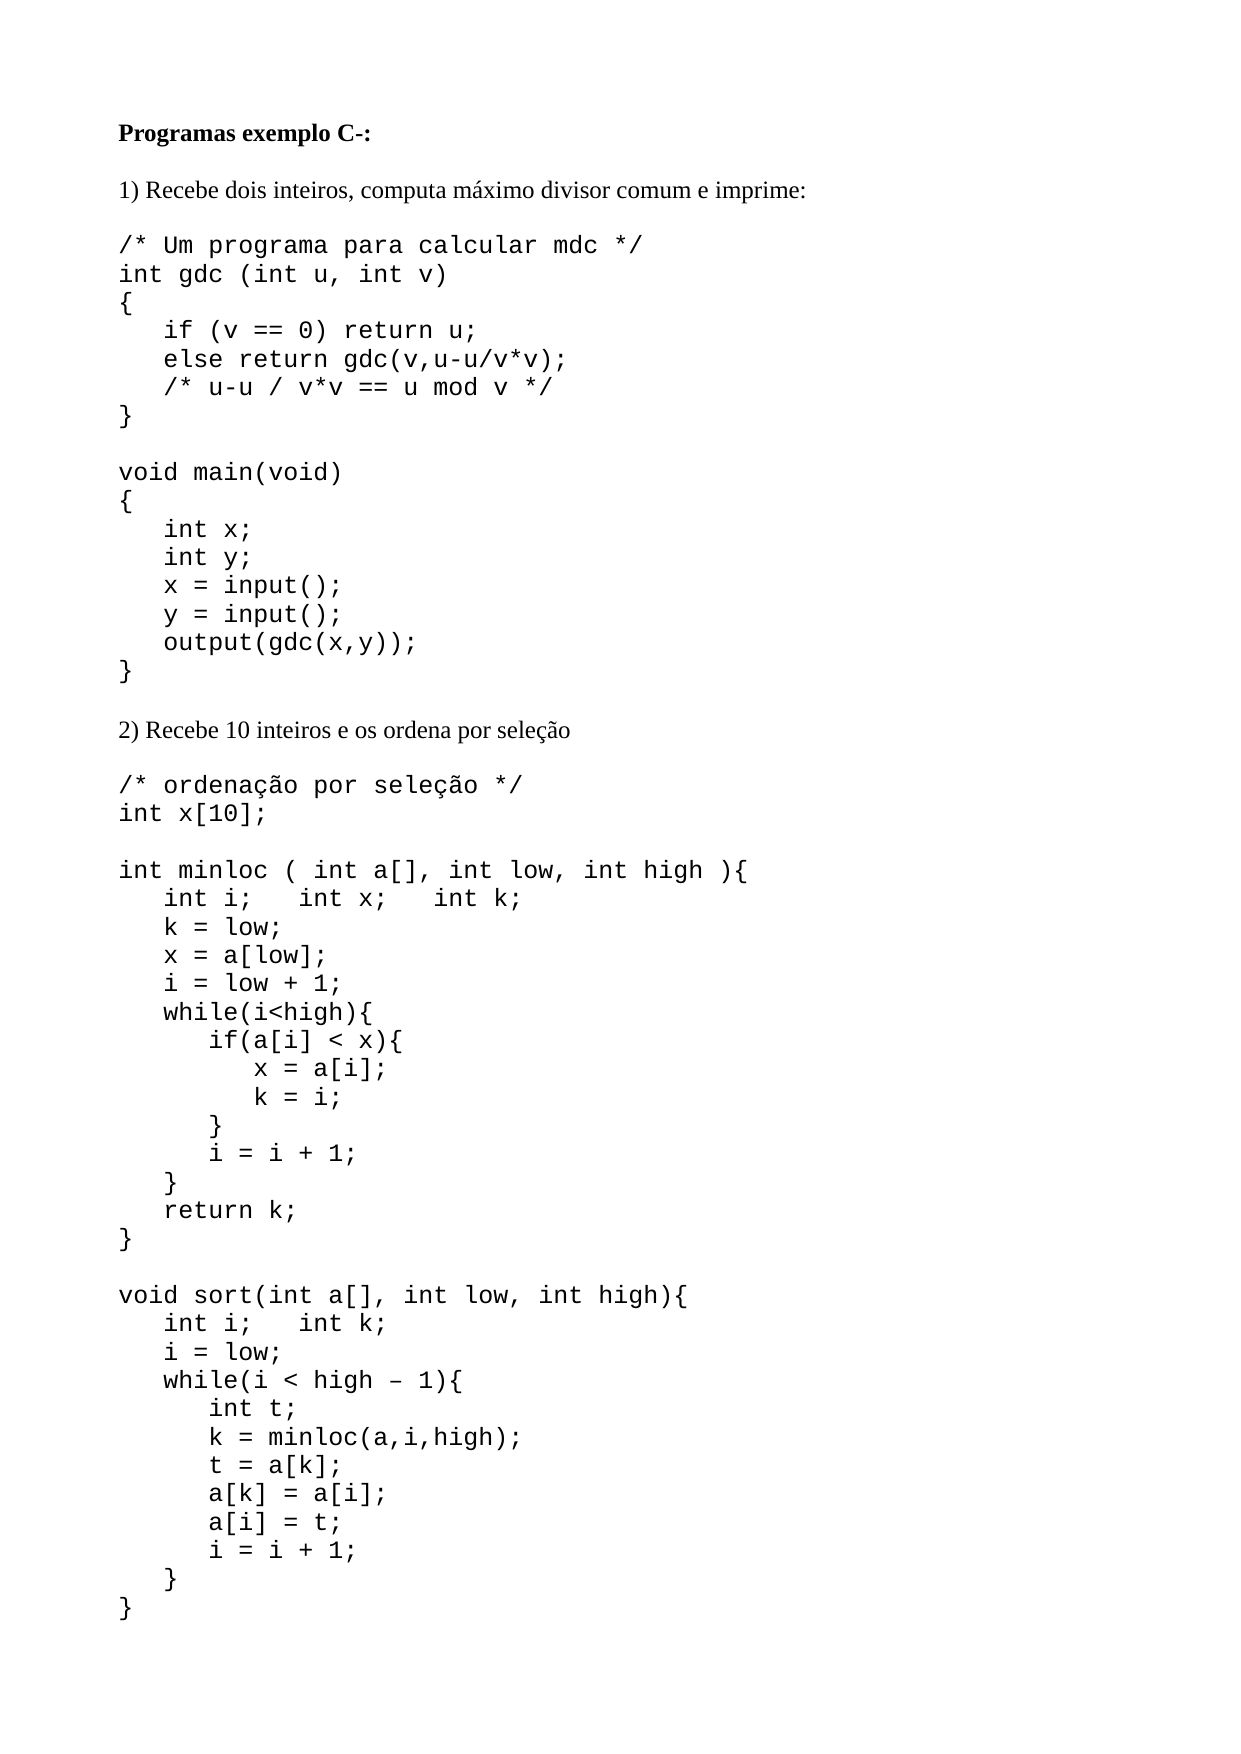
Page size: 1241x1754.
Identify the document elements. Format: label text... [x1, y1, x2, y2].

text } [118, 1113, 1122, 1141]
text while(i < high – 1){ [118, 1368, 1122, 1396]
text int x[10]; [118, 801, 1122, 829]
text void main(void) [118, 460, 1122, 488]
text t = a[k]; [118, 1453, 1122, 1481]
text int minloc ( int a[], int low, int high ){ [118, 858, 1122, 886]
text int i; int x; int k; [118, 886, 1122, 914]
text i = i + 1; [118, 1538, 1122, 1566]
text i = low; [118, 1339, 1122, 1368]
text k = low; [118, 914, 1122, 943]
text i = i + 1; [118, 1141, 1122, 1169]
text return k; [118, 1198, 1122, 1226]
text x = input(); [118, 573, 1122, 601]
text { [118, 488, 1122, 516]
text x = a[i]; [118, 1056, 1122, 1084]
text } [118, 1566, 1122, 1594]
text int gdc (int u, int v) [118, 261, 1122, 290]
text if (v == 0) return u; [118, 318, 1122, 346]
text y = input(); [118, 601, 1122, 630]
text 2) Recebe 10 inteiros e os ordena por seleção [118, 715, 1122, 744]
text x = a[low]; [118, 943, 1122, 971]
text i = low + 1; [118, 971, 1122, 999]
text while(i<high){ [118, 999, 1122, 1028]
text k = i; [118, 1084, 1122, 1113]
text else return gdc(v,u-u/v*v); [118, 346, 1122, 375]
text output(gdc(x,y)); [118, 630, 1122, 658]
text /* u-u / v*v == u mod v */ [118, 375, 1122, 403]
text Programas exemplo C-: [118, 118, 1122, 147]
text { [118, 290, 1122, 318]
text } [118, 1169, 1122, 1198]
text } [118, 1594, 1122, 1623]
text void sort(int a[], int low, int high){ [118, 1283, 1122, 1311]
text int y; [118, 545, 1122, 573]
text 1) Recebe dois inteiros, computa máximo divisor comum e imprime: [118, 176, 1122, 204]
text /* ordenação por seleção */ [118, 773, 1122, 801]
text k = minloc(a,i,high); [118, 1424, 1122, 1453]
text int t; [118, 1396, 1122, 1424]
text a[k] = a[i]; [118, 1481, 1122, 1509]
text } [118, 1226, 1122, 1254]
text /* Um programa para calcular mdc */ [118, 233, 1122, 261]
text int x; [118, 516, 1122, 545]
text int i; int k; [118, 1311, 1122, 1339]
text } [118, 658, 1122, 686]
text a[i] = t; [118, 1509, 1122, 1538]
text if(a[i] < x){ [118, 1028, 1122, 1056]
text } [118, 403, 1122, 431]
